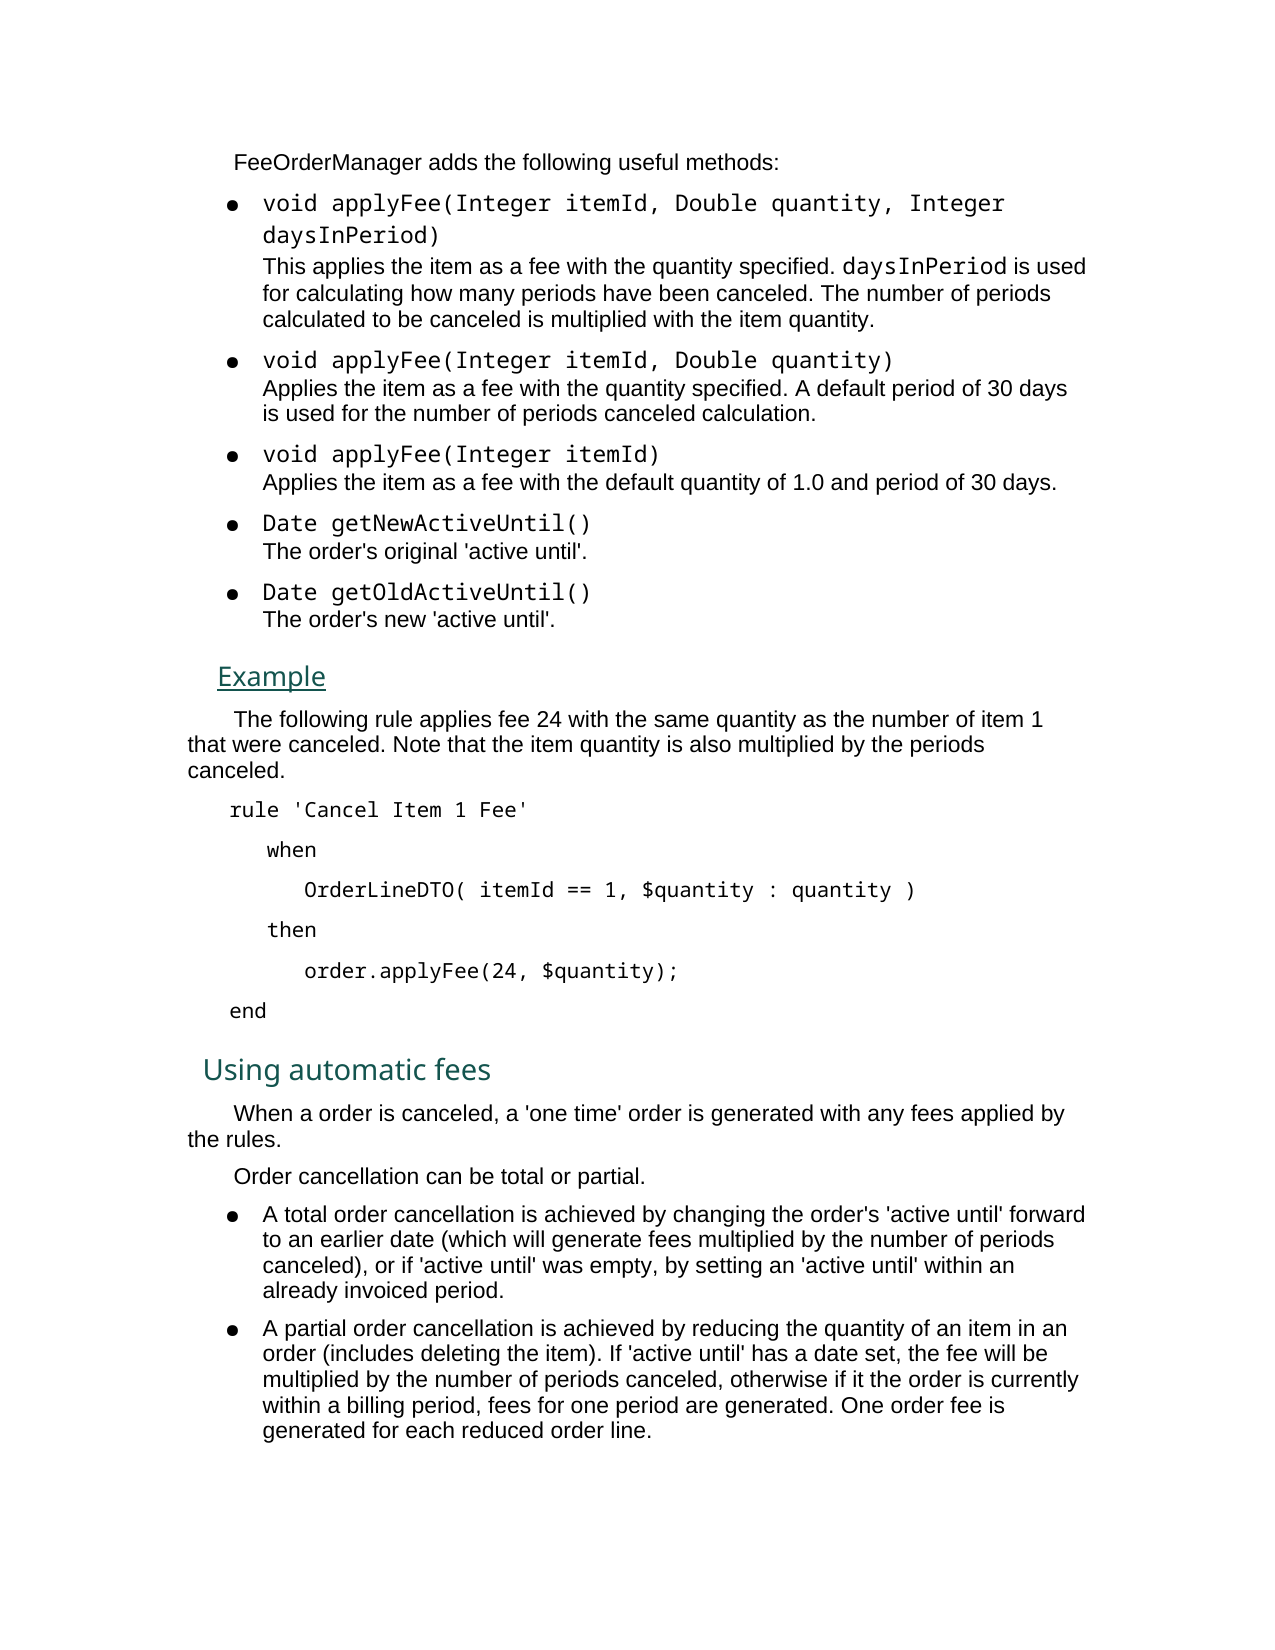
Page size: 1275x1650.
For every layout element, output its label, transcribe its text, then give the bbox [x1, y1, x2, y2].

text Order cancellation can be total or partial. [187, 1164, 1087, 1189]
subtitle Using automatic fees [202, 1049, 1087, 1089]
text then [187, 916, 1087, 944]
subtitle Example [217, 658, 1087, 694]
text When a order is canceled, a 'one time' order is generated with any fees applied by the rules. [187, 1101, 1087, 1152]
list A total order cancellation is achieved by changing the order's 'active until' forward to an earlier date (which will generate fees multiplied by the number of periods canceled), or if 'active until' was empty, by setting an 'active until' within an already invoiced period. [225, 1201, 1087, 1304]
list Date getNewActiveUntil() The order's original 'active until'. [225, 507, 1087, 564]
text end [187, 996, 1087, 1024]
list void applyFee(Integer itemId, Double quantity, Integer daysInPeriod) This applies the item as a fee with the quantity specified. daysInPeriod is used for calculating how many periods have been canceled. The number of periods calculated to be canceled is multiplied with the item quantity. [225, 187, 1087, 332]
text FeeOrderManager adds the following useful methods: [187, 150, 1087, 176]
list Date getOldActiveUntil() The order's new 'active until'. [225, 576, 1087, 633]
text The following rule applies fee 24 with the same quantity as the number of item 1 that were canceled. Note that the item quantity is also multiplied by the periods canceled. [187, 706, 1087, 783]
list void applyFee(Integer itemId) Applies the item as a fee with the default quantity of 1.0 and period of 30 days. [225, 438, 1087, 495]
text order.applyFee(24, $quantity); [187, 956, 1087, 984]
list A partial order cancellation is achieved by reducing the quantity of an item in an order (includes deleting the item). If 'active until' has a date set, the fee will be multiplied by the number of periods canceled, otherwise if it the order is currently within a billing period, fees for one period are generated. One order fee is generated for each reduced order line. [225, 1316, 1087, 1444]
text rule 'Cancel Item 1 Fee' [187, 795, 1087, 823]
list void applyFee(Integer itemId, Double quantity) Applies the item as a fee with the quantity specified. A default period of 30 days is used for the number of periods canceled calculation. [225, 344, 1087, 427]
text OrderLineDTO( itemId == 1, $quantity : quantity ) [187, 875, 1087, 904]
text when [187, 835, 1087, 863]
